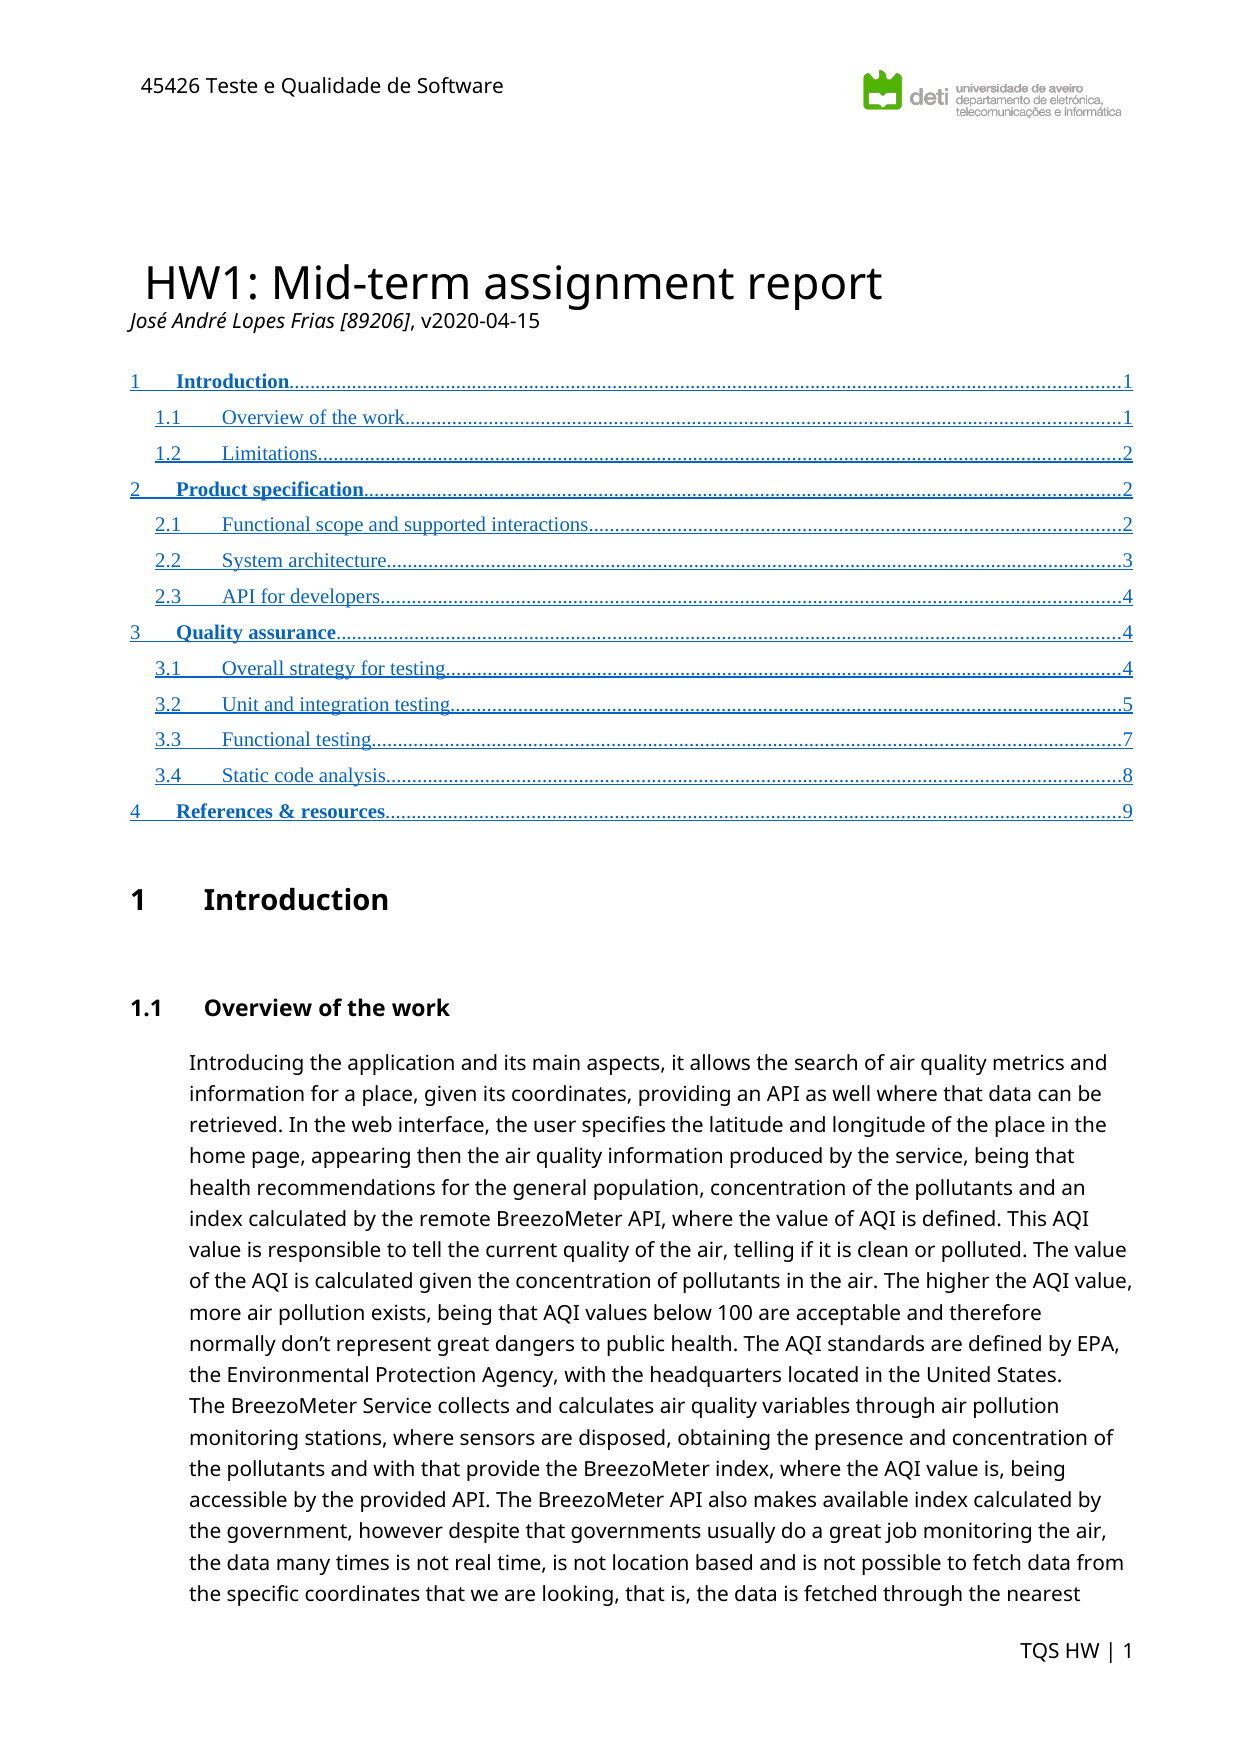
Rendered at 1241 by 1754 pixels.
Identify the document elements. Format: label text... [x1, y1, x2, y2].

text 1 Introduction 1 [130, 368, 1134, 394]
text 4 References & resources 9 [130, 798, 1134, 824]
picture [863, 70, 1122, 119]
text 2.3 API for developers 4 [155, 583, 1134, 609]
text 3.1 Overall strategy for testing 4 [155, 655, 1134, 680]
text Introducing the application and its main aspects, it allows the search of air quality metrics and information for a place, given its coordinates, providing an API as well where that data can be retrieved. In the web interface, the user specifies the latitude and longitude of the place in the home page, appearing then the air quality information produced by the service, being that health recommendations for the general population, concentration of the pollutants and an index calculated by the remote BreezoMeter API, where the value of AQI is defined. This AQI value is responsible to tell the current quality of the air, telling if it is clean or polluted. The value of the AQI is calculated given the concentration of pollutants in the air. The higher the AQI value, more air pollution exists, being that AQI values below 100 are acceptable and therefore normally don’t represent great dangers to public health. The AQI standards are defined by EPA, the Environmental Protection Agency, with the headquarters located in the United States. [189, 1048, 1134, 1388]
subtitle Introduction [130, 884, 1075, 917]
subtitle Overview of the work [130, 992, 1075, 1023]
text 3.4 Static code analysis 8 [155, 762, 1134, 788]
text 2.1 Functional scope and supported interactions 2 [155, 512, 1134, 537]
text 1.2 Limitations 2 [155, 440, 1134, 465]
text 3 Quality assurance 4 [130, 619, 1134, 644]
text 2.2 System architecture 3 [155, 547, 1134, 573]
text 2 Product specification 2 [130, 476, 1134, 501]
text 3.3 Functional testing 7 [155, 727, 1134, 752]
text The BreezoMeter Service collects and calculates air quality variables through air pollution monitoring stations, where sensors are disposed, obtaining the presence and concentration of the pollutants and with that provide the BreezoMeter index, where the AQI value is, being accessible by the provided API. The BreezoMeter API also makes available index calculated by the government, however despite that governments usually do a great job monitoring the air, the data many times is not real time, is not location based and is not possible to fetch data from the specific coordinates that we are looking, that is, the data is fetched through the nearest [189, 1391, 1134, 1607]
text 3.2 Unit and integration testing 5 [155, 691, 1134, 716]
text HW1: Mid-term assignment report [144, 272, 1134, 306]
text José André Lopes Frias [89206], v2020-04-15 [130, 306, 1134, 334]
text 1.1 Overview of the work 1 [155, 404, 1134, 429]
